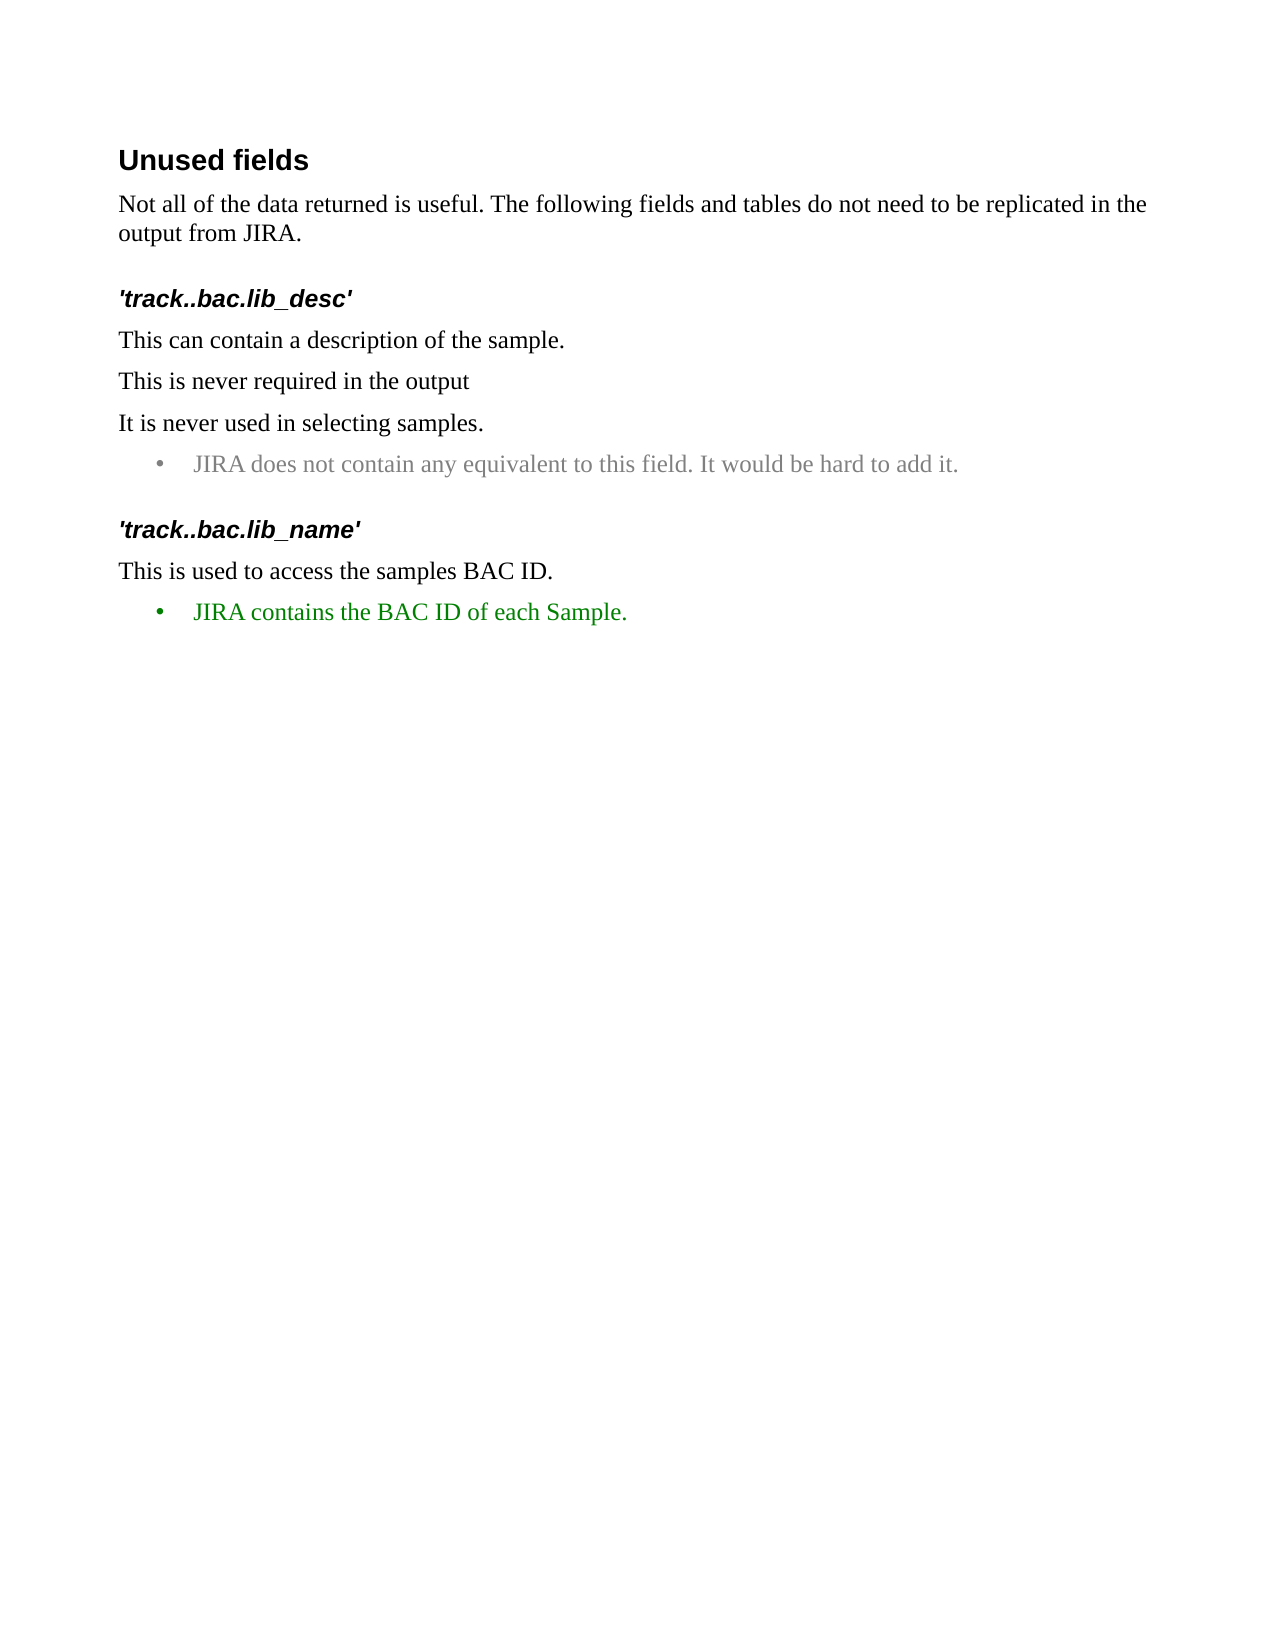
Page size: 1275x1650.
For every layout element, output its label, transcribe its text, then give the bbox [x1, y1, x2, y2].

text Not all of the data returned is useful. The following fields and tables do not need to be replicated in the output from JIRA. [118, 189, 1157, 247]
text It is never used in selecting samples. [118, 408, 1157, 436]
text This can contain a description of the sample. [118, 325, 1157, 354]
text This is used to access the samples BAC ID. [118, 556, 1157, 585]
text This is never required in the output [118, 366, 1157, 395]
list JIRA contains the BAC ID of each Sample. [156, 597, 1157, 626]
list JIRA does not contain any equivalent to this field. It would be hard to add it. [156, 449, 1157, 478]
subtitle 'track..bac.lib_desc' [118, 284, 1157, 313]
subtitle 'track..bac.lib_name' [118, 515, 1157, 544]
subtitle Unused fields [118, 143, 1157, 177]
